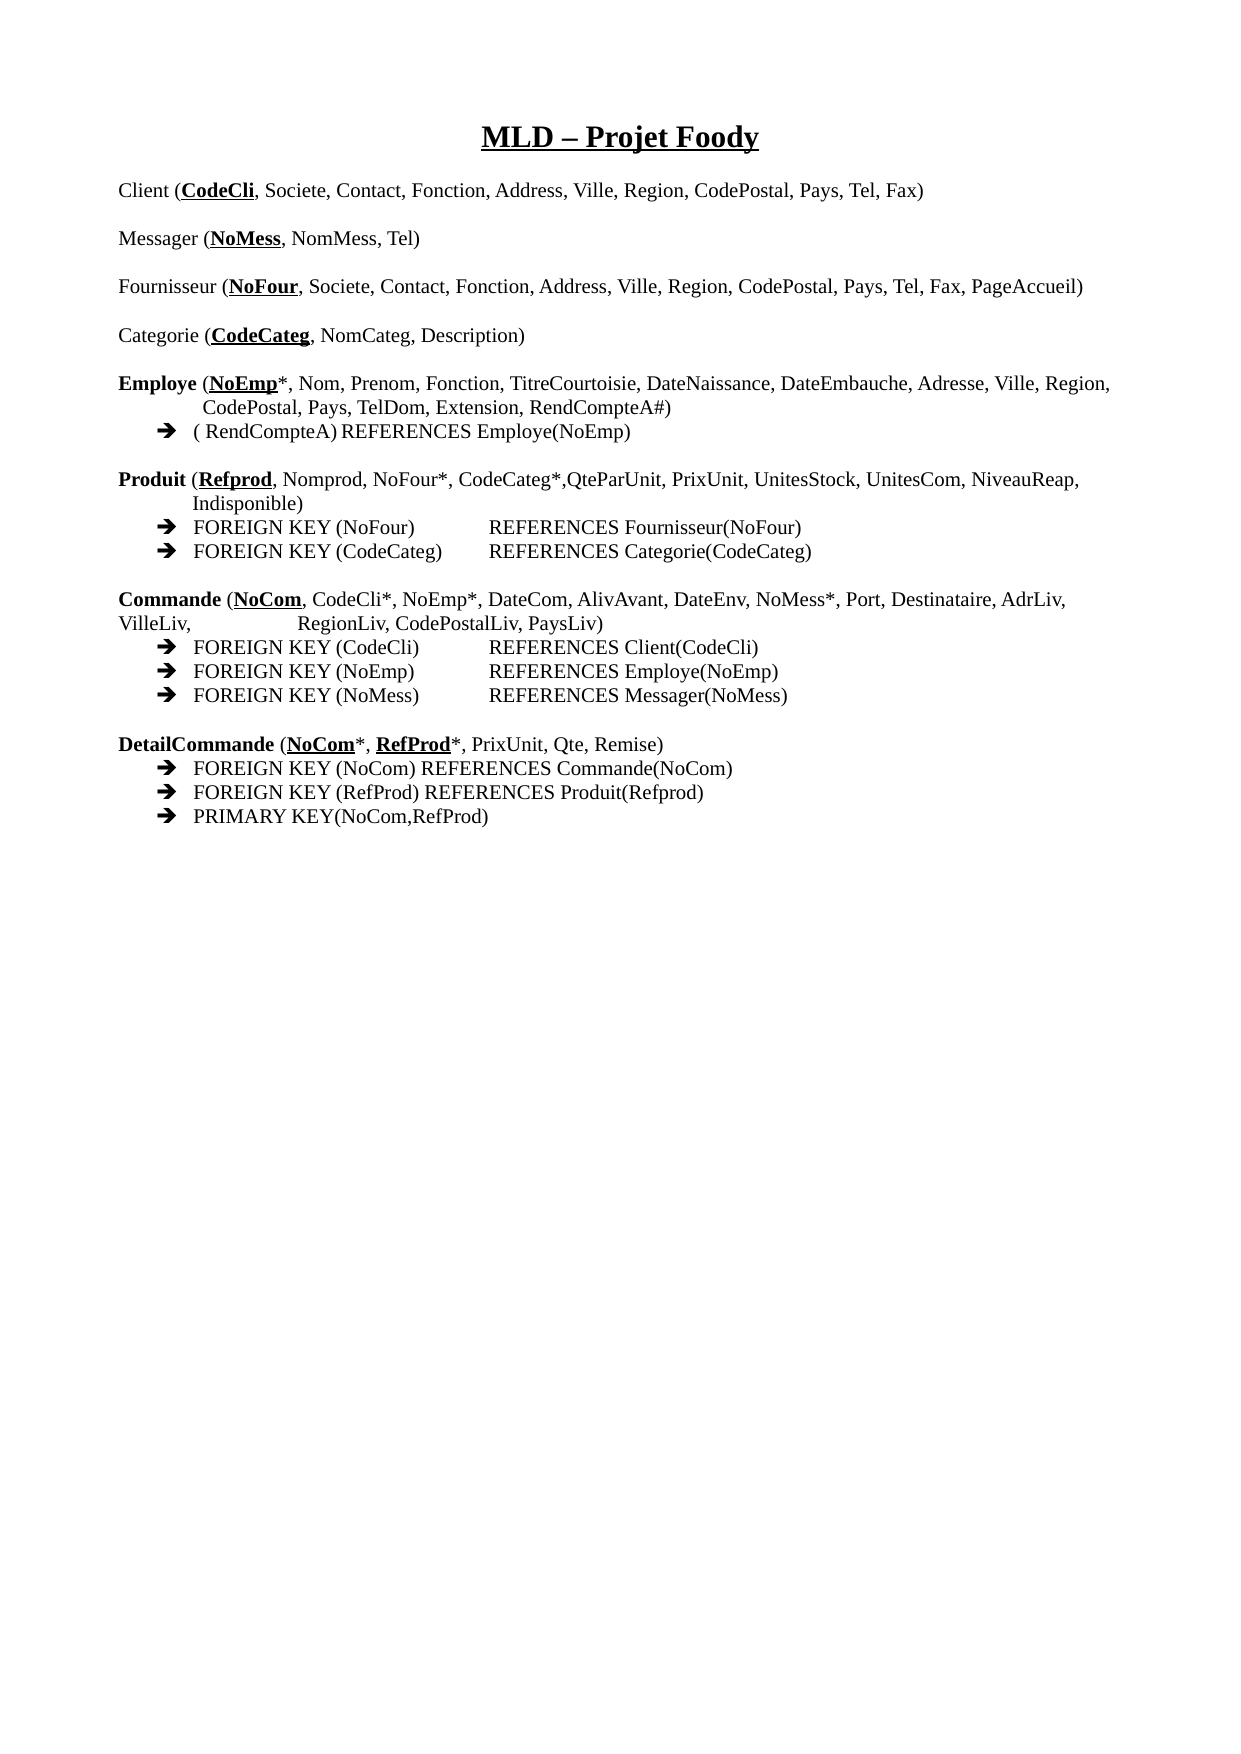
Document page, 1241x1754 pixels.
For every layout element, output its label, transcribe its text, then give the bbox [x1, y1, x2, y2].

text Messager (NoMess, NomMess, Tel) [118, 226, 1122, 250]
list FOREIGN KEY (CodeCli) REFERENCES Client(CodeCli) [156, 635, 1122, 659]
list FOREIGN KEY (NoFour) REFERENCES Fournisseur(NoFour) [156, 515, 1122, 539]
list FOREIGN KEY (RefProd) REFERENCES Produit(Refprod) [156, 780, 1122, 804]
text MLD – Projet Foody [118, 118, 1122, 154]
list FOREIGN KEY (CodeCateg) REFERENCES Categorie(CodeCateg) [156, 539, 1122, 563]
list FOREIGN KEY (NoCom) REFERENCES Commande(NoCom) [156, 756, 1122, 780]
text Commande (NoCom, CodeCli*, NoEmp*, DateCom, AlivAvant, DateEnv, NoMess*, Port, Destinataire, AdrLiv, VilleLiv, RegionLiv, CodePostalLiv, PaysLiv) [118, 587, 1122, 635]
list ( RendCompteA) REFERENCES Employe(NoEmp) [156, 419, 1122, 443]
text DetailCommande (NoCom*, RefProd*, PrixUnit, Qte, Remise) [118, 732, 1122, 756]
text Employe (NoEmp*, Nom, Prenom, Fonction, TitreCourtoisie, DateNaissance, DateEmbauche, Adresse, Ville, Region, CodePostal, Pays, TelDom, Extension, RendCompteA#) [118, 371, 1122, 419]
text Categorie (CodeCateg, NomCateg, Description) [118, 322, 1122, 347]
text Client (CodeCli, Societe, Contact, Fonction, Address, Ville, Region, CodePostal, Pays, Tel, Fax) [118, 178, 1122, 202]
list PRIMARY KEY(NoCom,RefProd) [156, 804, 1122, 828]
text Fournisseur (NoFour, Societe, Contact, Fonction, Address, Ville, Region, CodePostal, Pays, Tel, Fax, PageAccueil) [118, 274, 1122, 298]
list FOREIGN KEY (NoMess) REFERENCES Messager(NoMess) [156, 683, 1122, 707]
text Produit (Refprod, Nomprod, NoFour*, CodeCateg*,QteParUnit, PrixUnit, UnitesStock, UnitesCom, NiveauReap, Indisponible) [118, 467, 1122, 515]
list FOREIGN KEY (NoEmp) REFERENCES Employe(NoEmp) [156, 659, 1122, 683]
